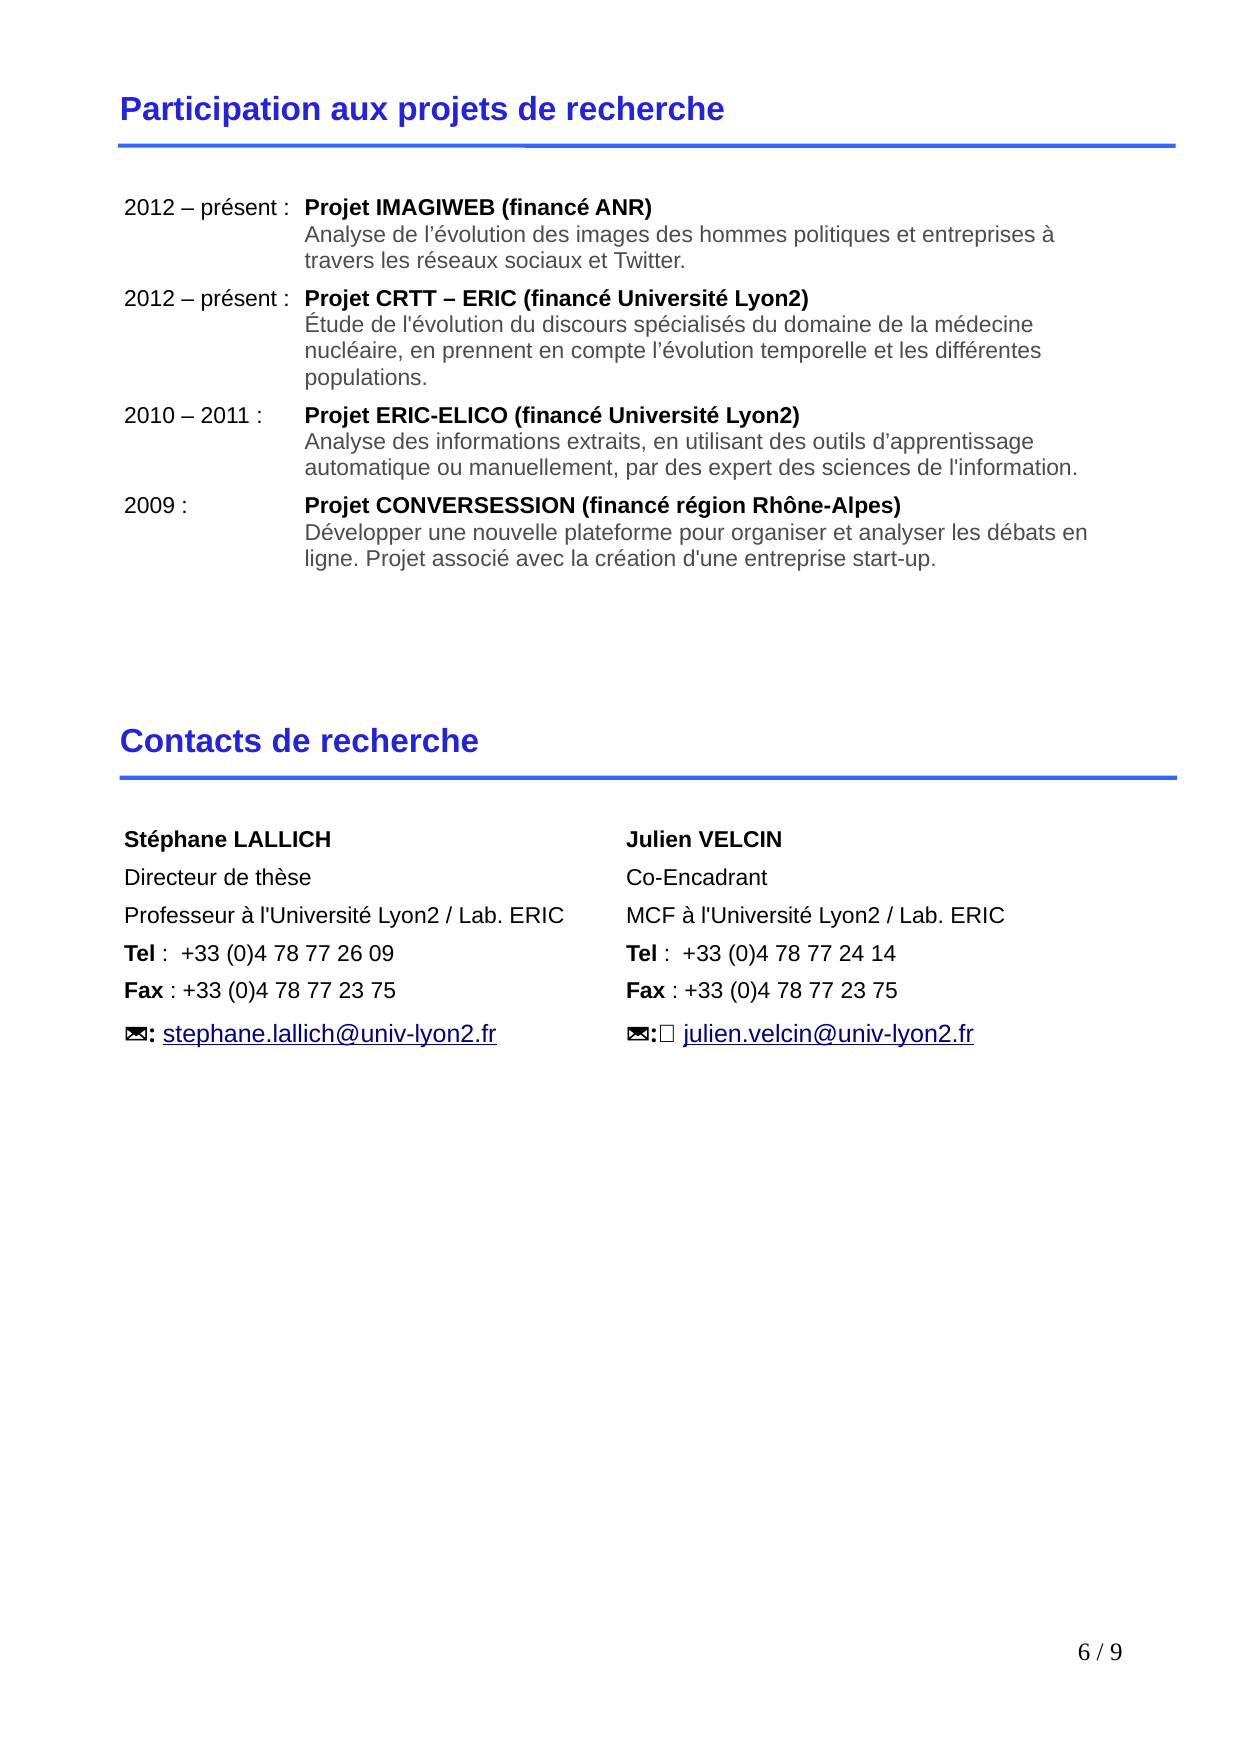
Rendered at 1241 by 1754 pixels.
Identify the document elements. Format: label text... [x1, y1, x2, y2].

table_cell Professeur à l'Université Lyon2 / Lab. ERIC [118, 896, 620, 934]
table_cell : stephane.lallich@univ-lyon2.fr [118, 1010, 620, 1080]
table_cell Directeur de thèse [118, 858, 620, 896]
table_cell : julien.velcin@univ-lyon2.fr [620, 1010, 1122, 1080]
table_header 2012 – présent : [118, 189, 299, 279]
table_cell 2010 – 2011 : [118, 396, 299, 486]
list [119, 780, 1122, 797]
list Contacts de recherche [119, 721, 1122, 775]
table_cell 2012 – présent : [118, 279, 299, 396]
list Participation aux projets de recherche [119, 88, 1122, 127]
table_header Julien VELCIN [620, 821, 1122, 858]
table_cell Fax : +33 (0)4 78 77 23 75 [620, 972, 1122, 1009]
table_header Projet IMAGIWEB (financé ANR) Analyse de l’évolution des images des hommes politiques et entreprises à travers les réseaux sociaux et Twitter. [299, 189, 1122, 279]
table_cell Projet CONVERSESSION (financé région Rhône-Alpes) Développer une nouvelle plateforme pour organiser et analyser les débats en ligne. Projet associé avec la création d'une entreprise start-up. [299, 486, 1122, 577]
table_cell MCF à l'Université Lyon2 / Lab. ERIC [620, 896, 1122, 934]
table_cell Co-Encadrant [620, 858, 1122, 896]
table_cell 2009 : [118, 486, 299, 577]
table_cell Projet CRTT – ERIC (financé Université Lyon2) Étude de l'évolution du discours spécialisés du domaine de la médecine nucléaire, en prennent en compte l’évolution temporelle et les différentes populations. [299, 279, 1122, 396]
table_cell Projet ERIC-ELICO (financé Université Lyon2) Analyse des informations extraits, en utilisant des outils d’apprentissage automatique ou manuellement, par des expert des sciences de l'information. [299, 396, 1122, 486]
table_cell Tel : +33 (0)4 78 77 26 09 [118, 934, 620, 972]
table_cell Fax : +33 (0)4 78 77 23 75 [118, 972, 620, 1009]
table_cell Tel : +33 (0)4 78 77 24 14 [620, 934, 1122, 972]
table_header Stéphane LALLICH [118, 821, 620, 858]
